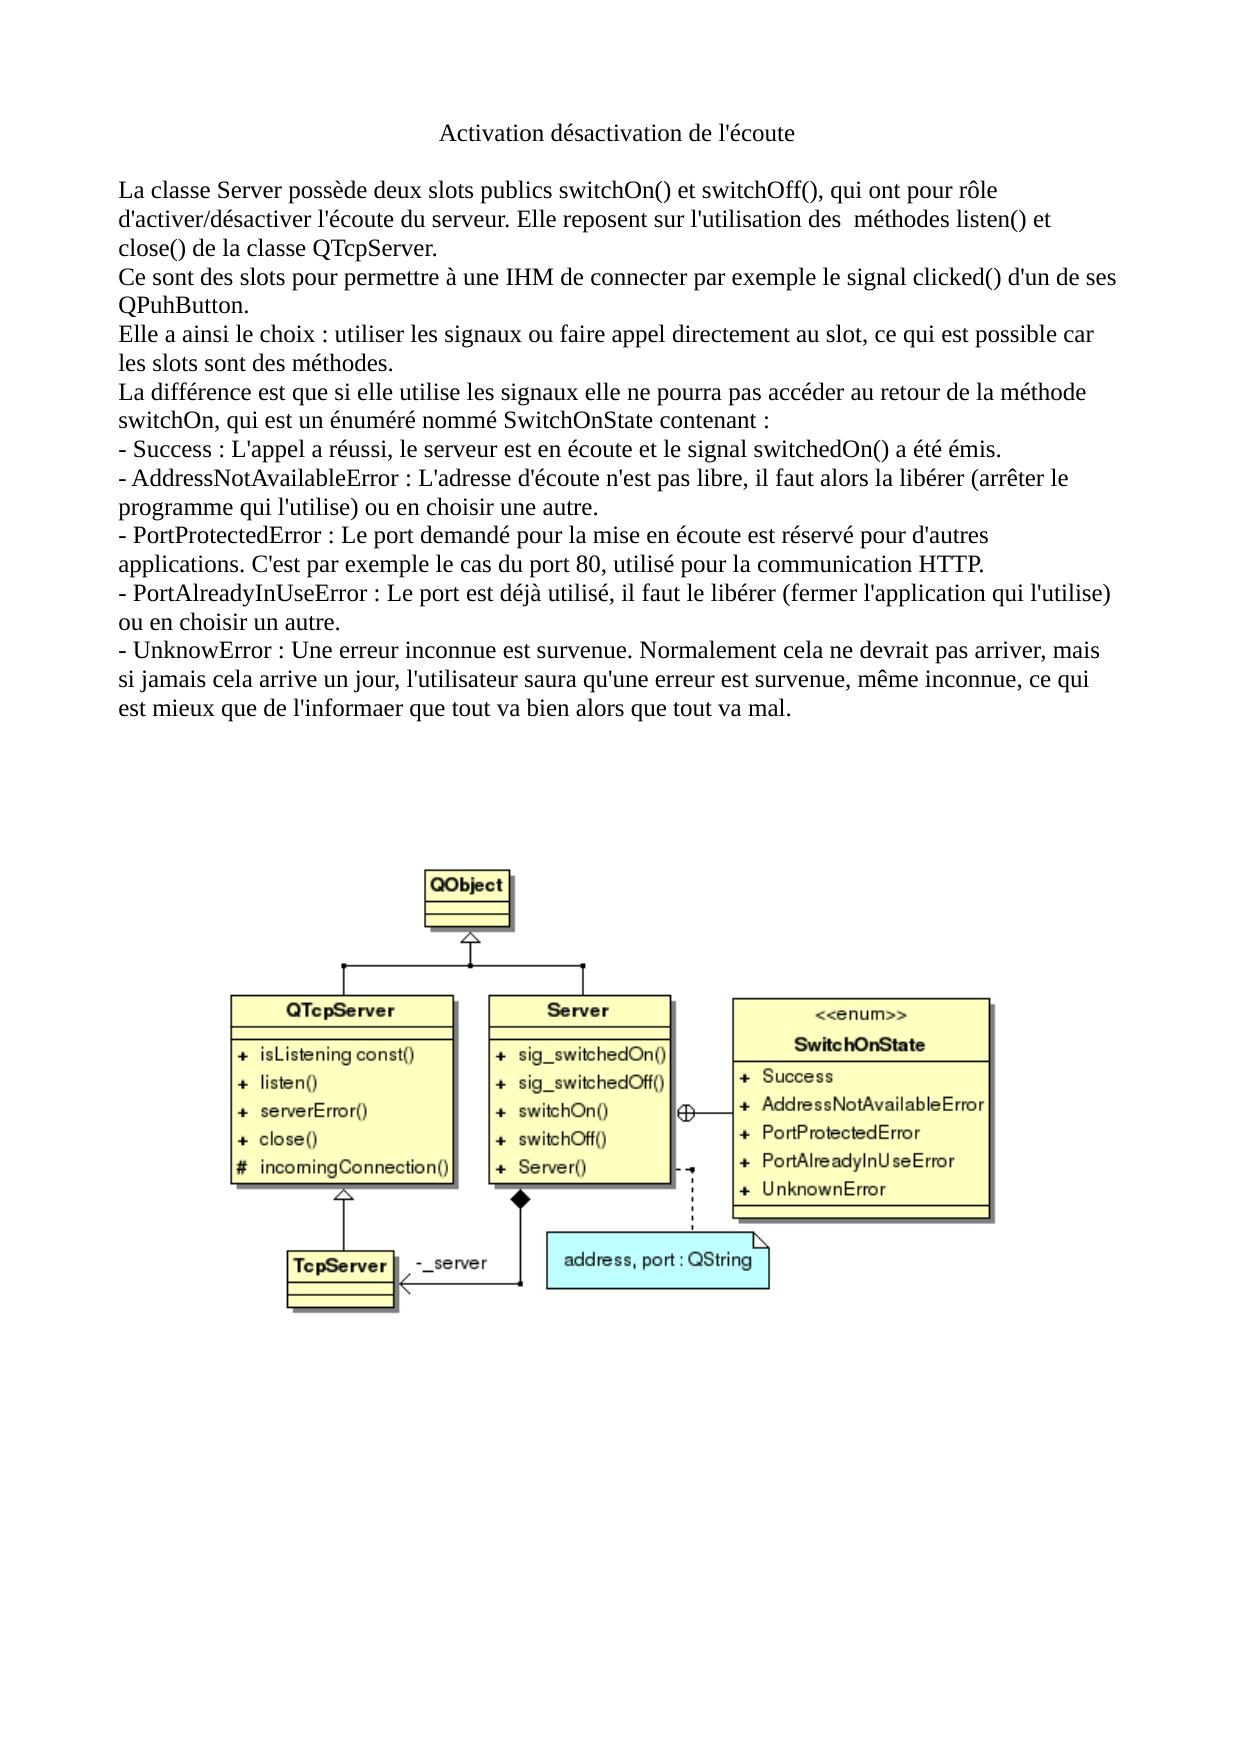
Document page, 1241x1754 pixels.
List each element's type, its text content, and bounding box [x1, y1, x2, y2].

text - AddressNotAvailableError : L'adresse d'écoute n'est pas libre, il faut alors la libérer (arrêter le programme qui l'utilise) ou en choisir une autre. [118, 463, 1122, 521]
picture [226, 865, 1014, 1332]
text - PortAlreadyInUseError : Le port est déjà utilisé, il faut le libérer (fermer l'application qui l'utilise) ou en choisir un autre. [118, 578, 1122, 636]
text - Success : L'appel a réussi, le serveur est en écoute et le signal switchedOn() a été émis. [118, 434, 1122, 463]
text Activation désactivation de l'écoute [118, 118, 1122, 147]
text Elle a ainsi le choix : utiliser les signaux ou faire appel directement au slot, ce qui est possible car les slots sont des méthodes. [118, 319, 1122, 377]
text - PortProtectedError : Le port demandé pour la mise en écoute est réservé pour d'autres applications. C'est par exemple le cas du port 80, utilisé pour la communication HTTP. [118, 521, 1122, 578]
text Ce sont des slots pour permettre à une IHM de connecter par exemple le signal clicked() d'un de ses QPuhButton. [118, 262, 1122, 319]
text - UnknowError : Une erreur inconnue est survenue. Normalement cela ne devrait pas arriver, mais si jamais cela arrive un jour, l'utilisateur saura qu'une erreur est survenue, même inconnue, ce qui est mieux que de l'informaer que tout va bien alors que tout va mal. [118, 636, 1122, 722]
text La différence est que si elle utilise les signaux elle ne pourra pas accéder au retour de la méthode switchOn, qui est un énuméré nommé SwitchOnState contenant : [118, 377, 1122, 434]
text La classe Server possède deux slots publics switchOn() et switchOff(), qui ont pour rôle d'activer/désactiver l'écoute du serveur. Elle reposent sur l'utilisation des méthodes listen() et close() de la classe QTcpServer. [118, 176, 1122, 262]
